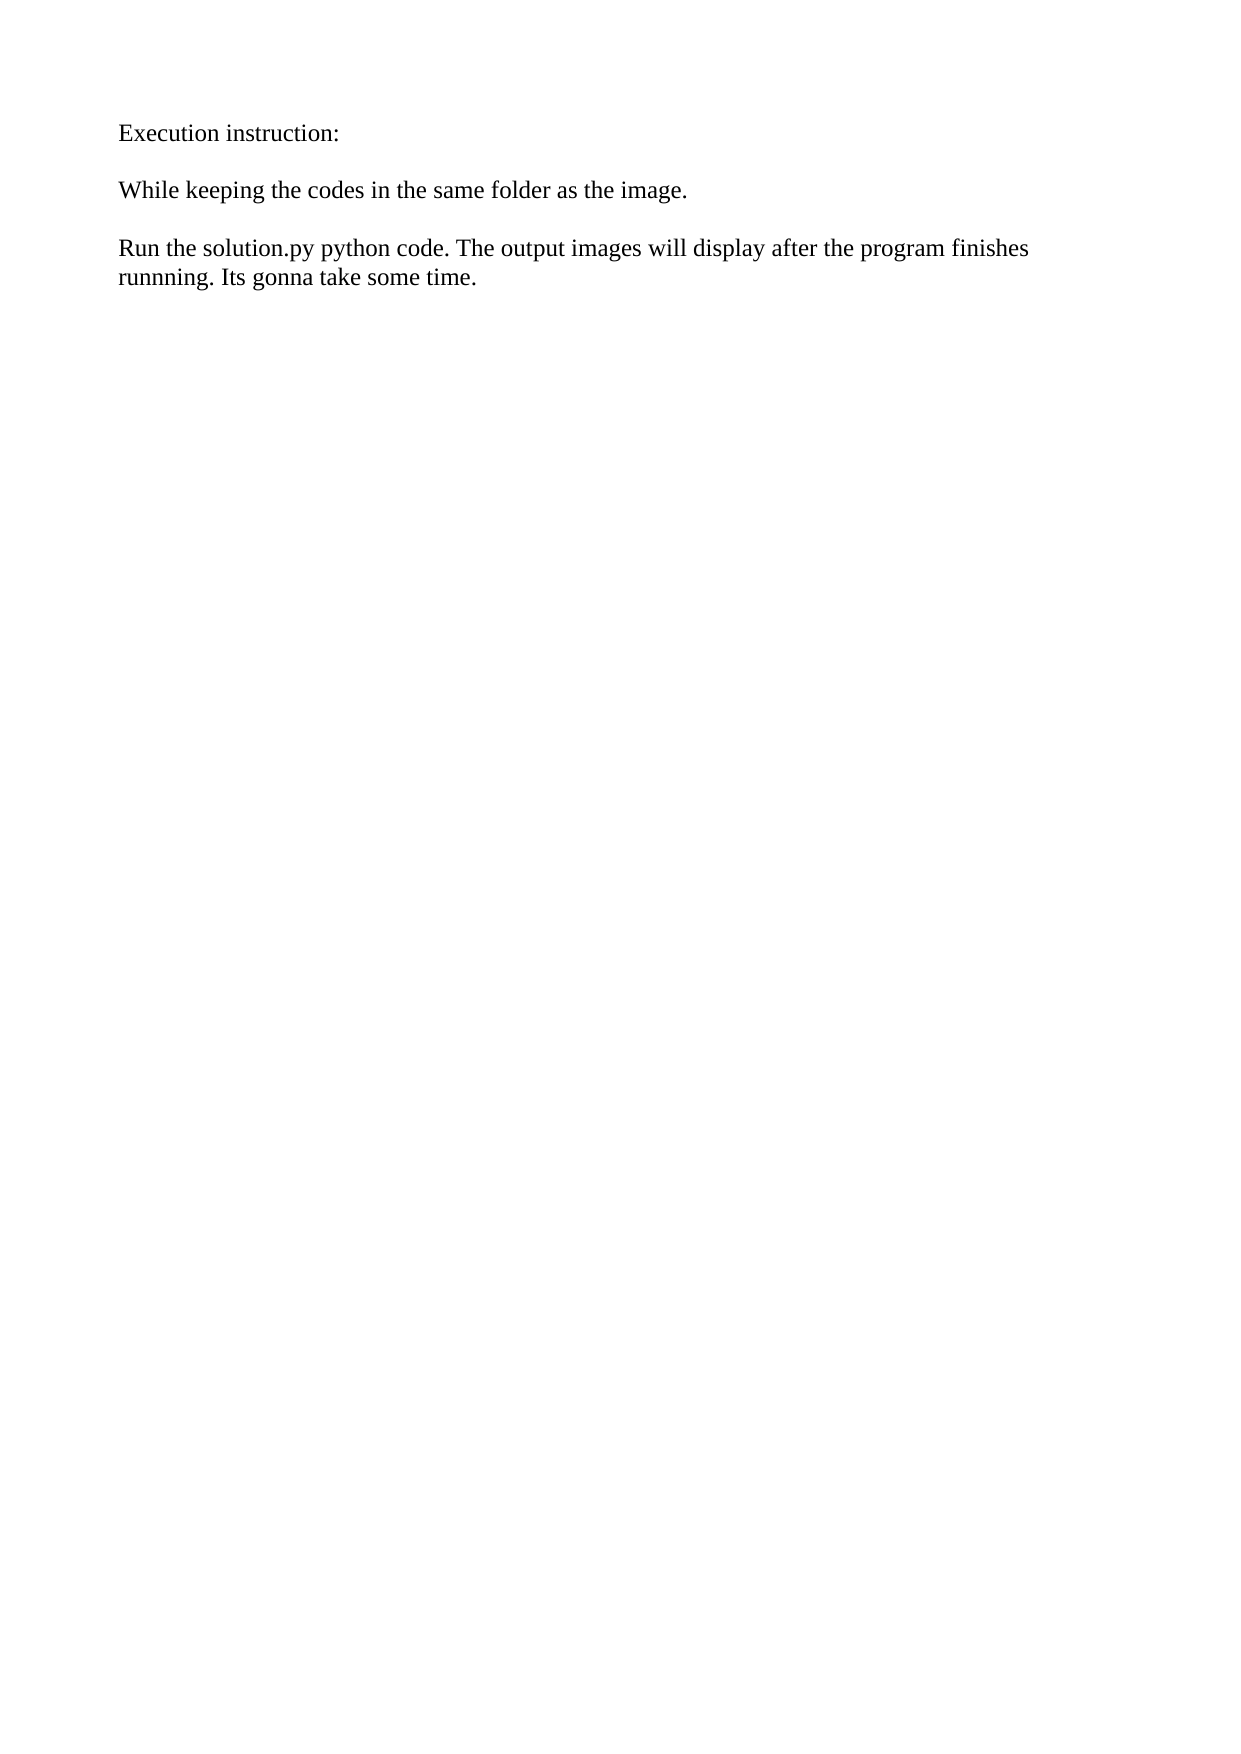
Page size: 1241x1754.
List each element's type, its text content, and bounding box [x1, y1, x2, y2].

text While keeping the codes in the same folder as the image. [118, 176, 1122, 204]
text Run the solution.py python code. The output images will display after the program finishes runnning. Its gonna take some time. [118, 233, 1122, 291]
text Execution instruction: [118, 118, 1122, 147]
